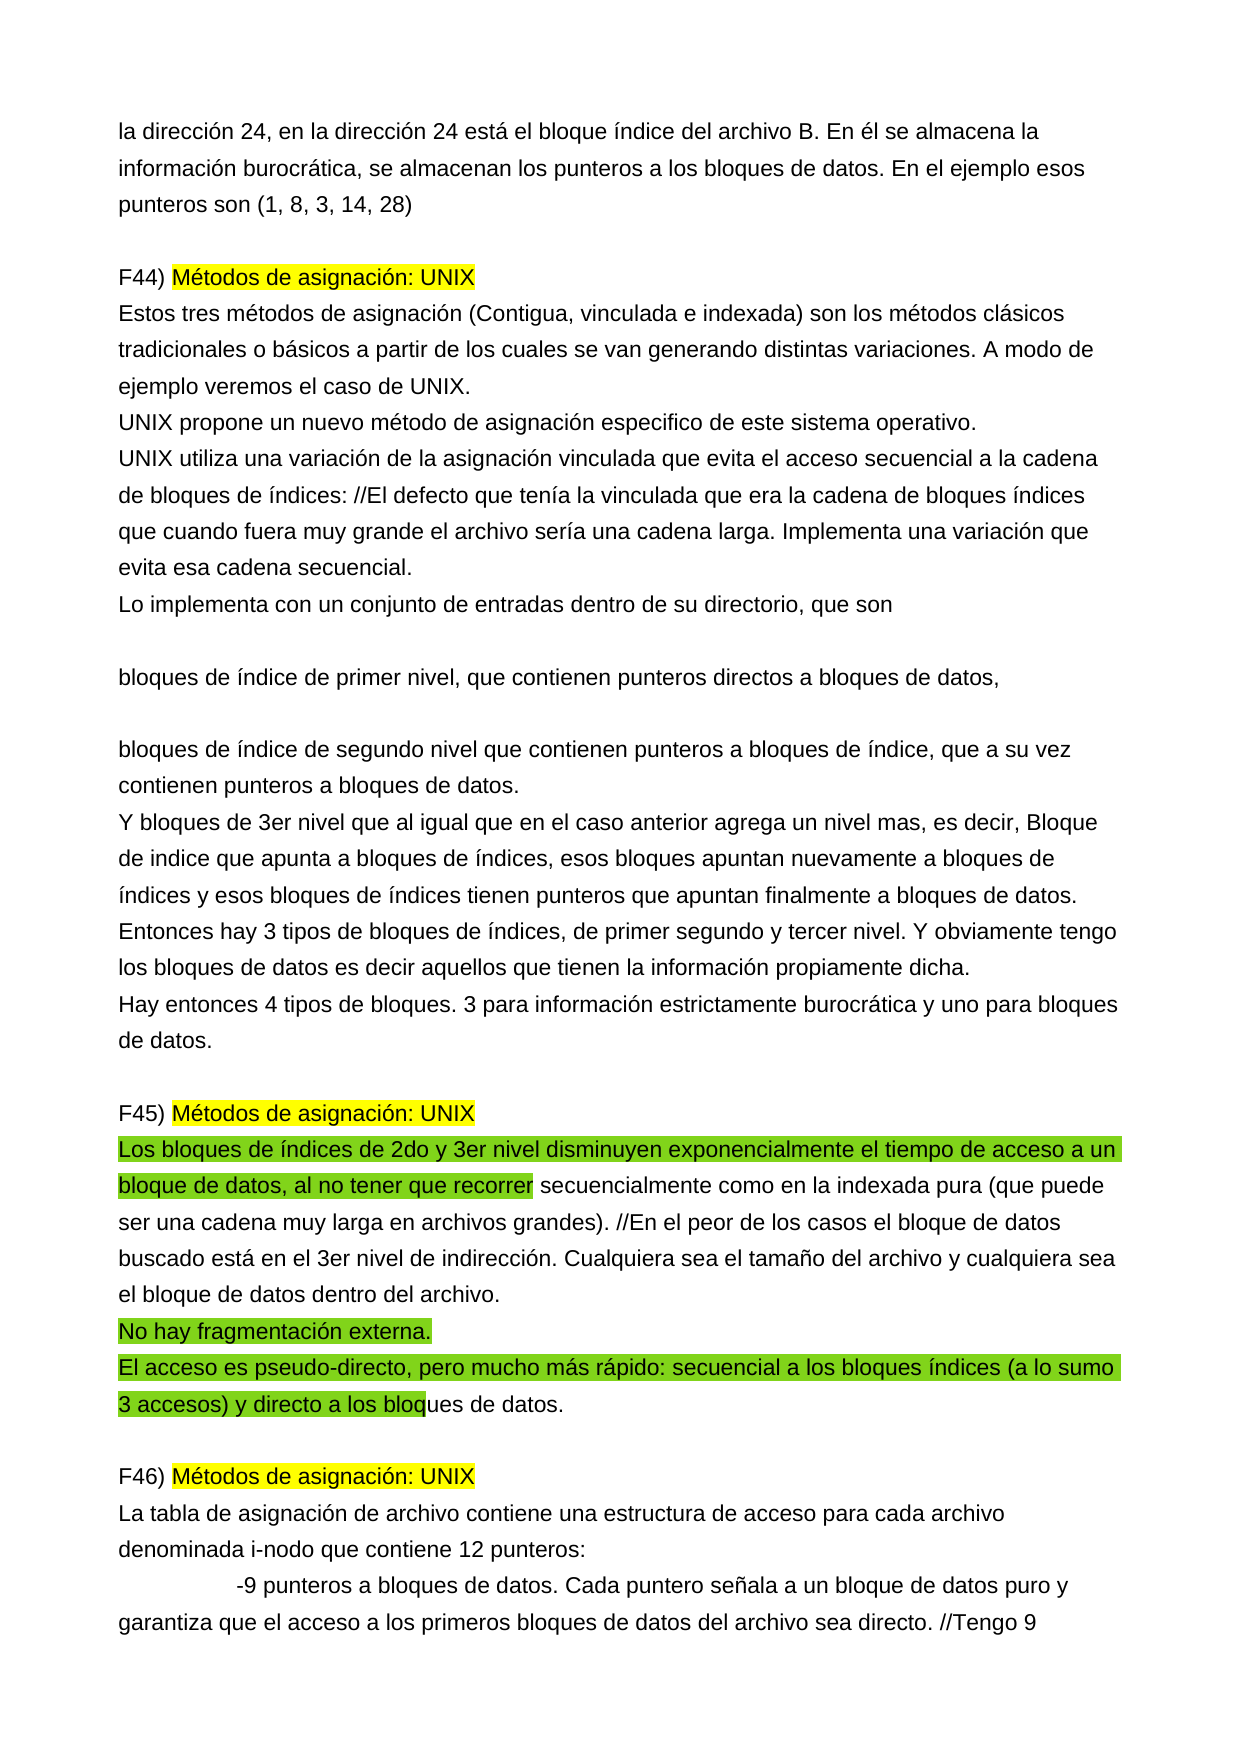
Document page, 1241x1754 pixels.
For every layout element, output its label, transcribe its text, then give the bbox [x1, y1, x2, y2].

text La tabla de asignación de archivo contiene una estructura de acceso para cada archivo denominada i-nodo que contiene 12 punteros: [118, 1499, 1122, 1562]
text F44) Métodos de asignación: UNIX [118, 263, 1122, 290]
text Lo implementa con un conjunto de entradas dentro de su directorio, que son [118, 591, 1122, 617]
text Los bloques de índices de 2do y 3er nivel disminuyen exponencialmente el tiempo de acceso a un bloque de datos, al no tener que recorrer secuencialmente como en la indexada pura (que puede ser una cadena muy larga en archivos grandes). //En el peor de los casos el bloque de datos buscado está en el 3er nivel de indirección. Cualquiera sea el tamaño del archivo y cualquiera sea el bloque de datos dentro del archivo. [118, 1136, 1122, 1308]
text bloques de índice de segundo nivel que contienen punteros a bloques de índice, que a su vez contienen punteros a bloques de datos. [118, 736, 1122, 799]
text F45) Métodos de asignación: UNIX [118, 1100, 1122, 1126]
text Y bloques de 3er nivel que al igual que en el caso anterior agrega un nivel mas, es decir, Bloque de indice que apunta a bloques de índices, esos bloques apuntan nuevamente a bloques de índices y esos bloques de índices tienen punteros que apuntan finalmente a bloques de datos. [118, 809, 1122, 908]
text No hay fragmentación externa. [118, 1318, 1122, 1344]
text UNIX propone un nuevo método de asignación especifico de este sistema operativo. [118, 409, 1122, 435]
text F46) Métodos de asignación: UNIX [118, 1463, 1122, 1489]
text -9 punteros a bloques de datos. Cada puntero señala a un bloque de datos puro y garantiza que el acceso a los primeros bloques de datos del archivo sea directo. //Tengo 9 [118, 1572, 1122, 1635]
text la dirección 24, en la dirección 24 está el bloque índice del archivo B. En él se almacena la información burocrática, se almacenan los punteros a los bloques de datos. En el ejemplo esos punteros son (1, 8, 3, 14, 28) [118, 118, 1122, 217]
text Entonces hay 3 tipos de bloques de índices, de primer segundo y tercer nivel. Y obviamente tengo los bloques de datos es decir aquellos que tienen la información propiamente dicha. [118, 918, 1122, 981]
text bloques de índice de primer nivel, que contienen punteros directos a bloques de datos, [118, 663, 1122, 690]
text El acceso es pseudo-directo, pero mucho más rápido: secuencial a los bloques índices (a lo sumo 3 accesos) y directo a los bloques de datos. [118, 1354, 1122, 1417]
text Hay entonces 4 tipos de bloques. 3 para información estrictamente burocrática y uno para bloques de datos. [118, 991, 1122, 1053]
text UNIX utiliza una variación de la asignación vinculada que evita el acceso secuencial a la cadena de bloques de índices: //El defecto que tenía la vinculada que era la cadena de bloques índices que cuando fuera muy grande el archivo sería una cadena larga. Implementa una variación que evita esa cadena secuencial. [118, 445, 1122, 581]
text Estos tres métodos de asignación (Contigua, vinculada e indexada) son los métodos clásicos tradicionales o básicos a partir de los cuales se van generando distintas variaciones. A modo de ejemplo veremos el caso de UNIX. [118, 300, 1122, 399]
